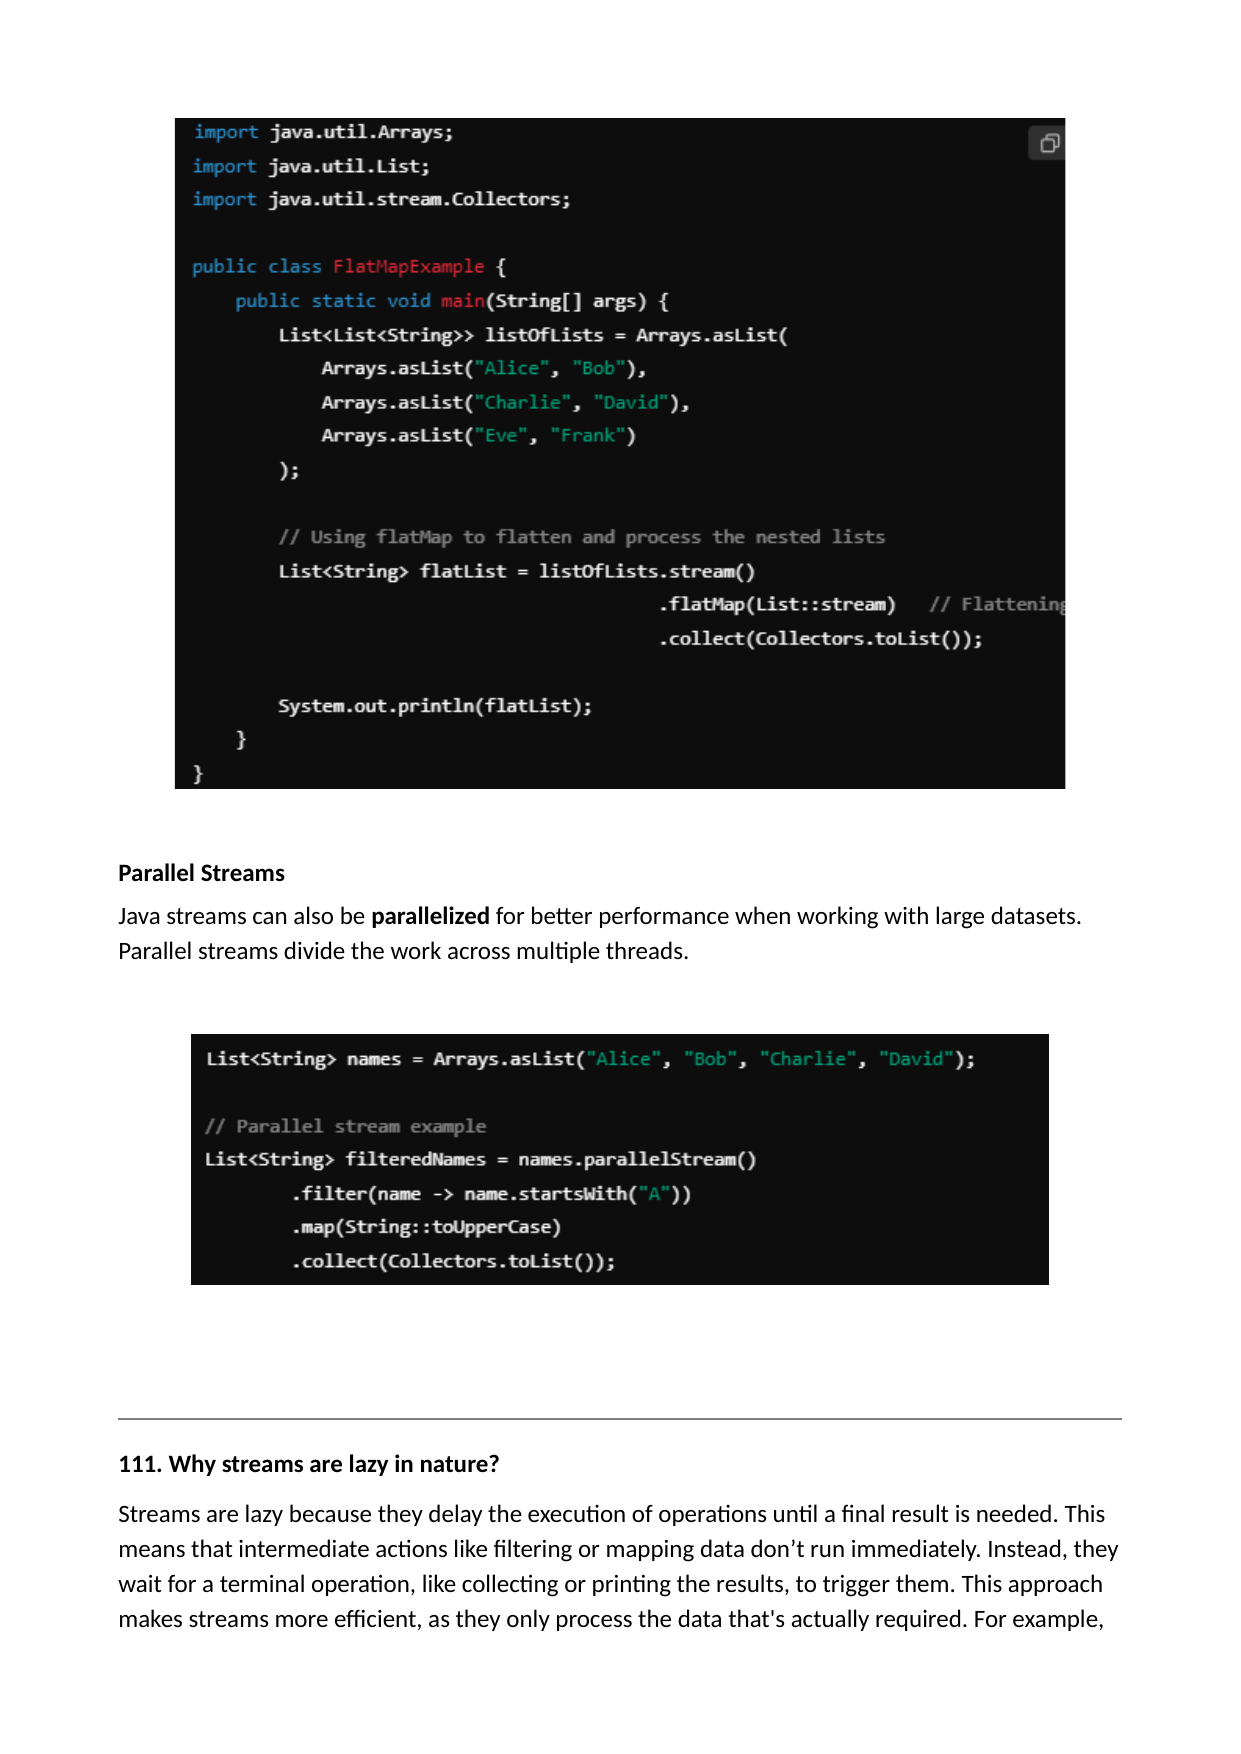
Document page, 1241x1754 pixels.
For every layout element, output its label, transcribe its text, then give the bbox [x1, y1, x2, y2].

picture [174, 118, 1066, 789]
subtitle Parallel Streams [118, 857, 1122, 888]
picture [191, 1034, 1049, 1285]
text 111. Why streams are lazy in nature? [118, 1448, 1122, 1479]
text Java streams can also be parallelized for better performance when working with large datasets. Parallel streams divide the work across multiple threads. [118, 900, 1122, 966]
text Streams are lazy because they delay the execution of operations until a final result is needed. This means that intermediate actions like filtering or mapping data don’t run immediately. Instead, they wait for a terminal operation, like collecting or printing the results, to trigger them. This approach makes streams more efficient, as they only process the data that's actually required. For example, [118, 1498, 1122, 1633]
